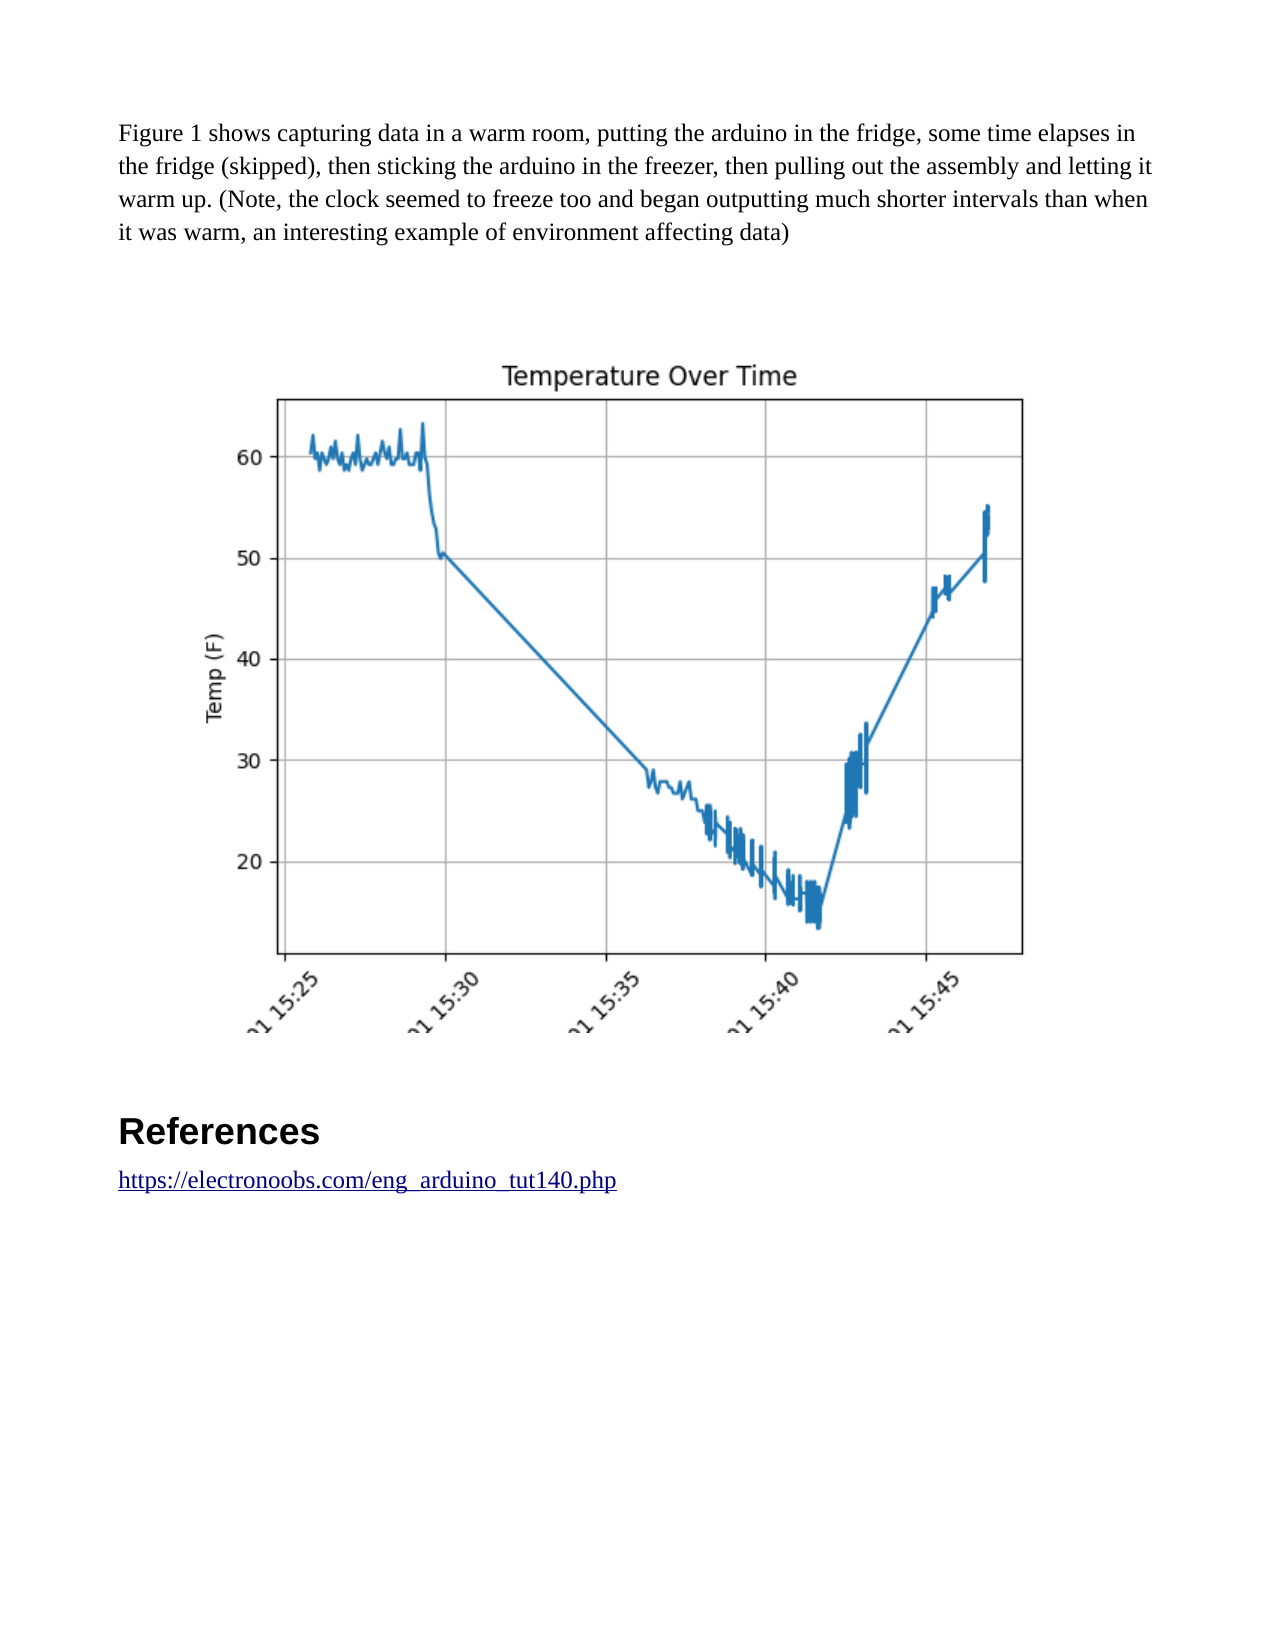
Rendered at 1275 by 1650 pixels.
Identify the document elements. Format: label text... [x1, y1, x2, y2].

subtitle References [118, 1109, 1157, 1152]
picture [157, 312, 1118, 1033]
text Figure 1 shows capturing data in a warm room, putting the arduino in the fridge, some time elapses in the fridge (skipped), then sticking the arduino in the freezer, then pulling out the assembly and letting it warm up. (Note, the clock seemed to freeze too and began outputting much shorter intervals than when it was warm, an interesting example of environment affecting data) [118, 118, 1157, 246]
text https://electronoobs.com/eng_arduino_tut140.php [118, 1165, 1157, 1194]
